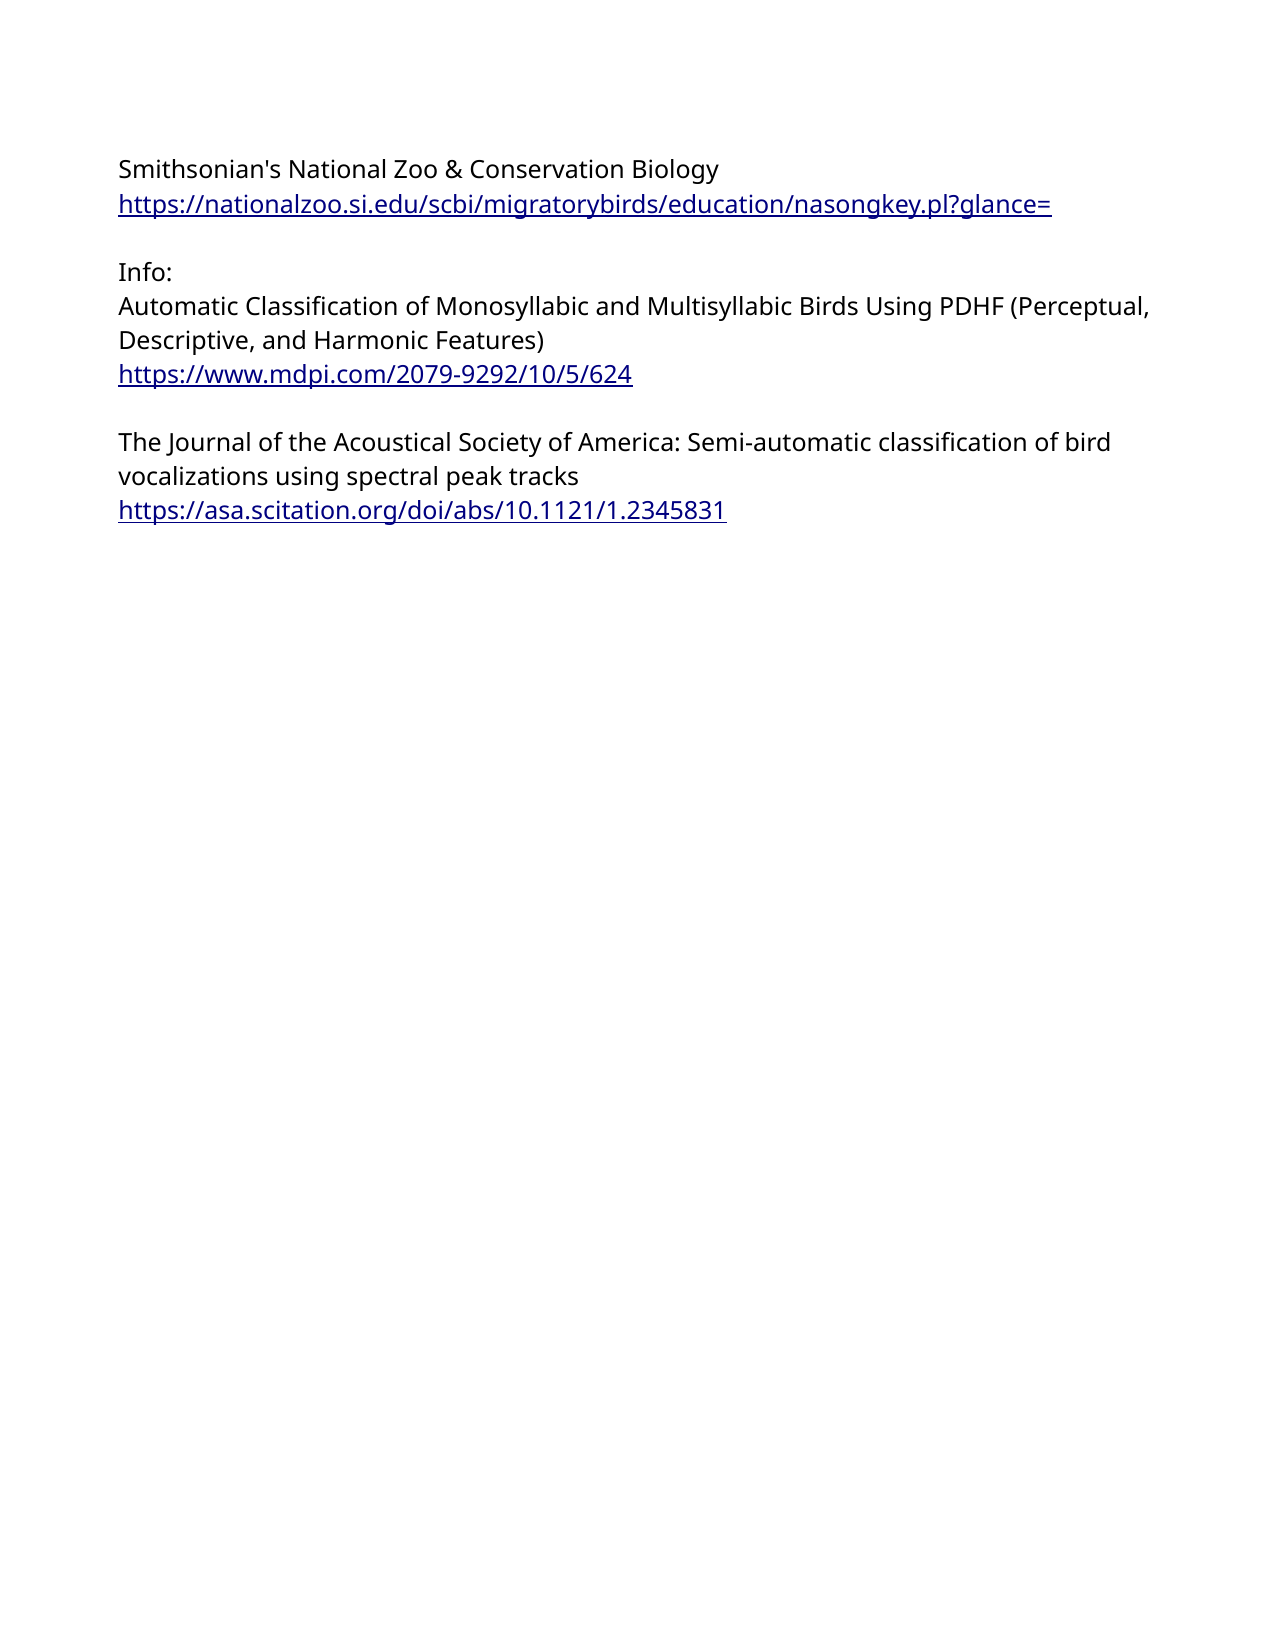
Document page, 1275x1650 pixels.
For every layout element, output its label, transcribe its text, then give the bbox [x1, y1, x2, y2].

text Smithsonian's National Zoo & Conservation Biology [118, 152, 1157, 186]
text Info: [118, 254, 1157, 288]
text https://www.mdpi.com/2079-9292/10/5/624 [118, 357, 1157, 391]
text https://asa.scitation.org/doi/abs/10.1121/1.2345831 [118, 493, 1157, 527]
text The Journal of the Acoustical Society of America: Semi-automatic classification of bird vocalizations using spectral peak tracks [118, 425, 1157, 493]
text Automatic Classification of Monosyllabic and Multisyllabic Birds Using PDHF (Perceptual, Descriptive, and Harmonic Features) [118, 288, 1157, 357]
text https://nationalzoo.si.edu/scbi/migratorybirds/education/nasongkey.pl?glance= [118, 186, 1157, 220]
